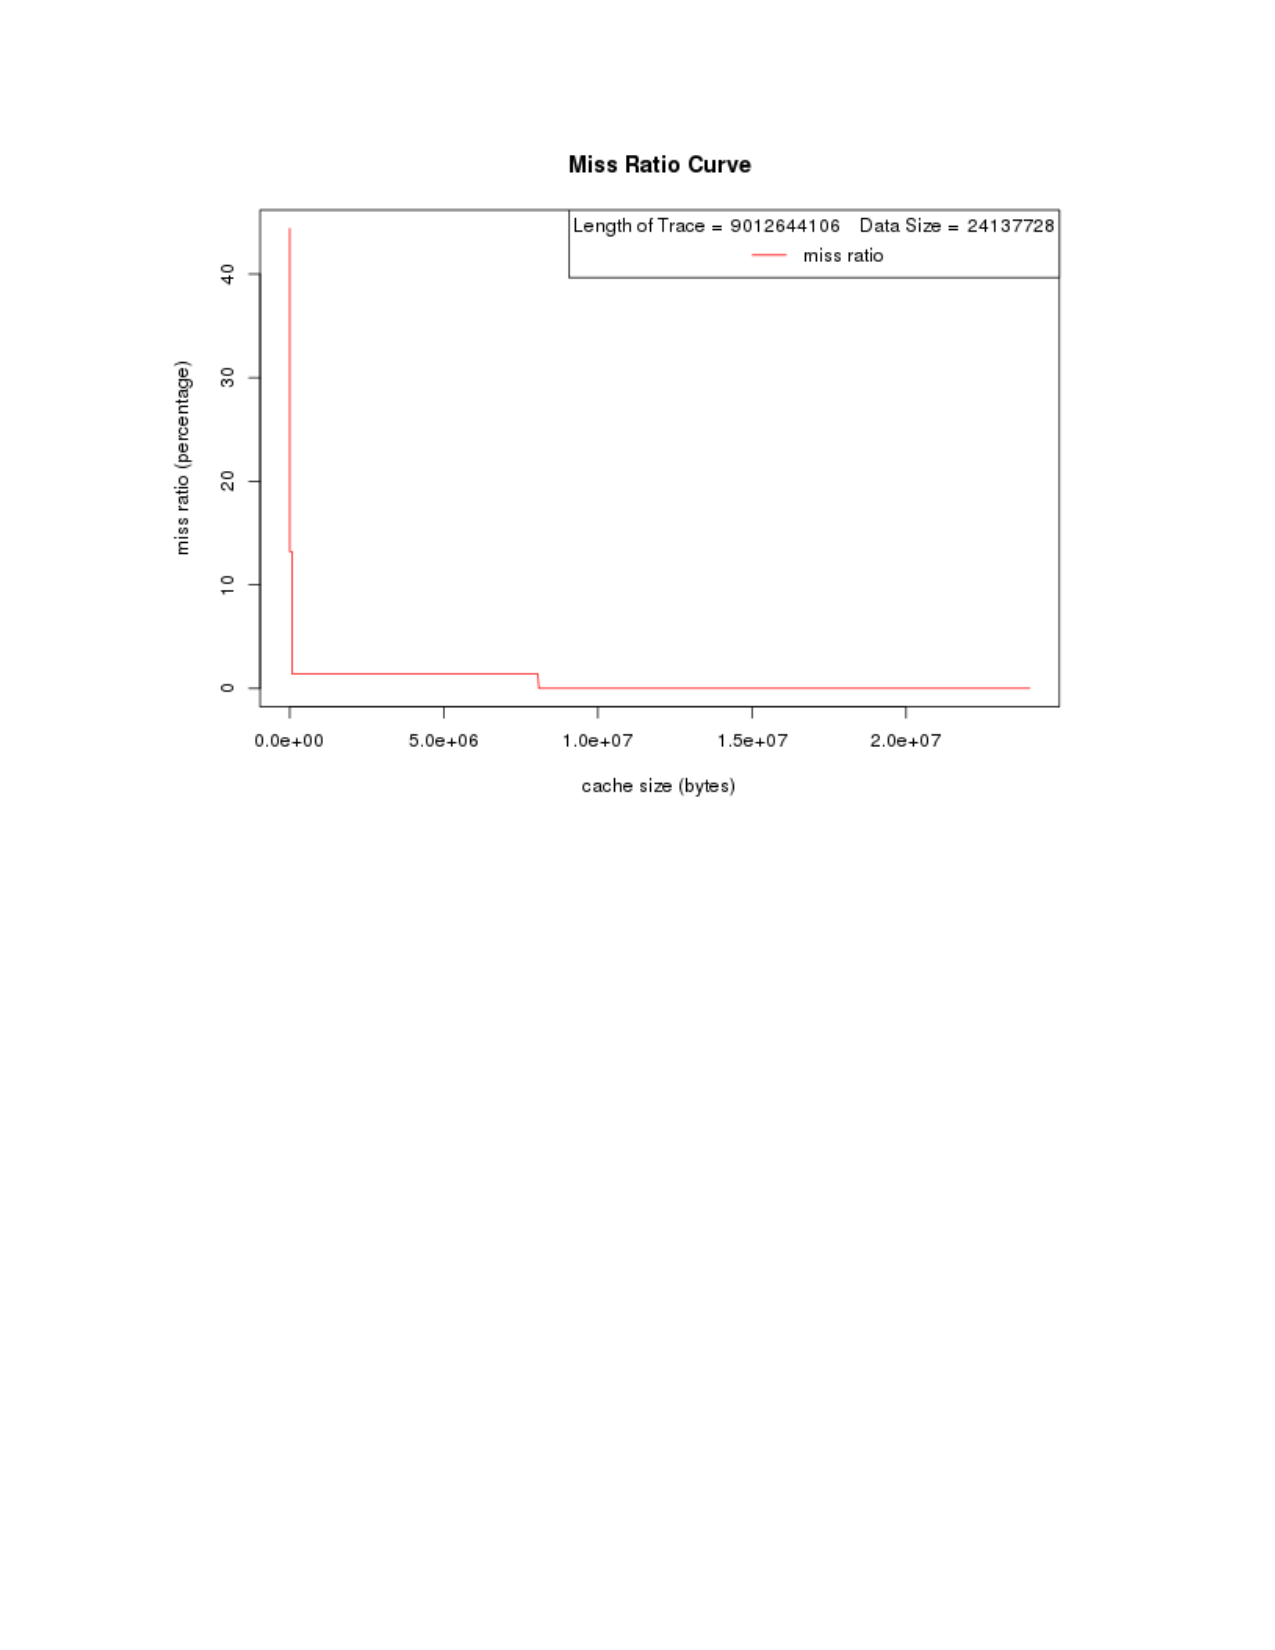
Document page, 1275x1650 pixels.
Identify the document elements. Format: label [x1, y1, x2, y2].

picture [168, 118, 1107, 822]
